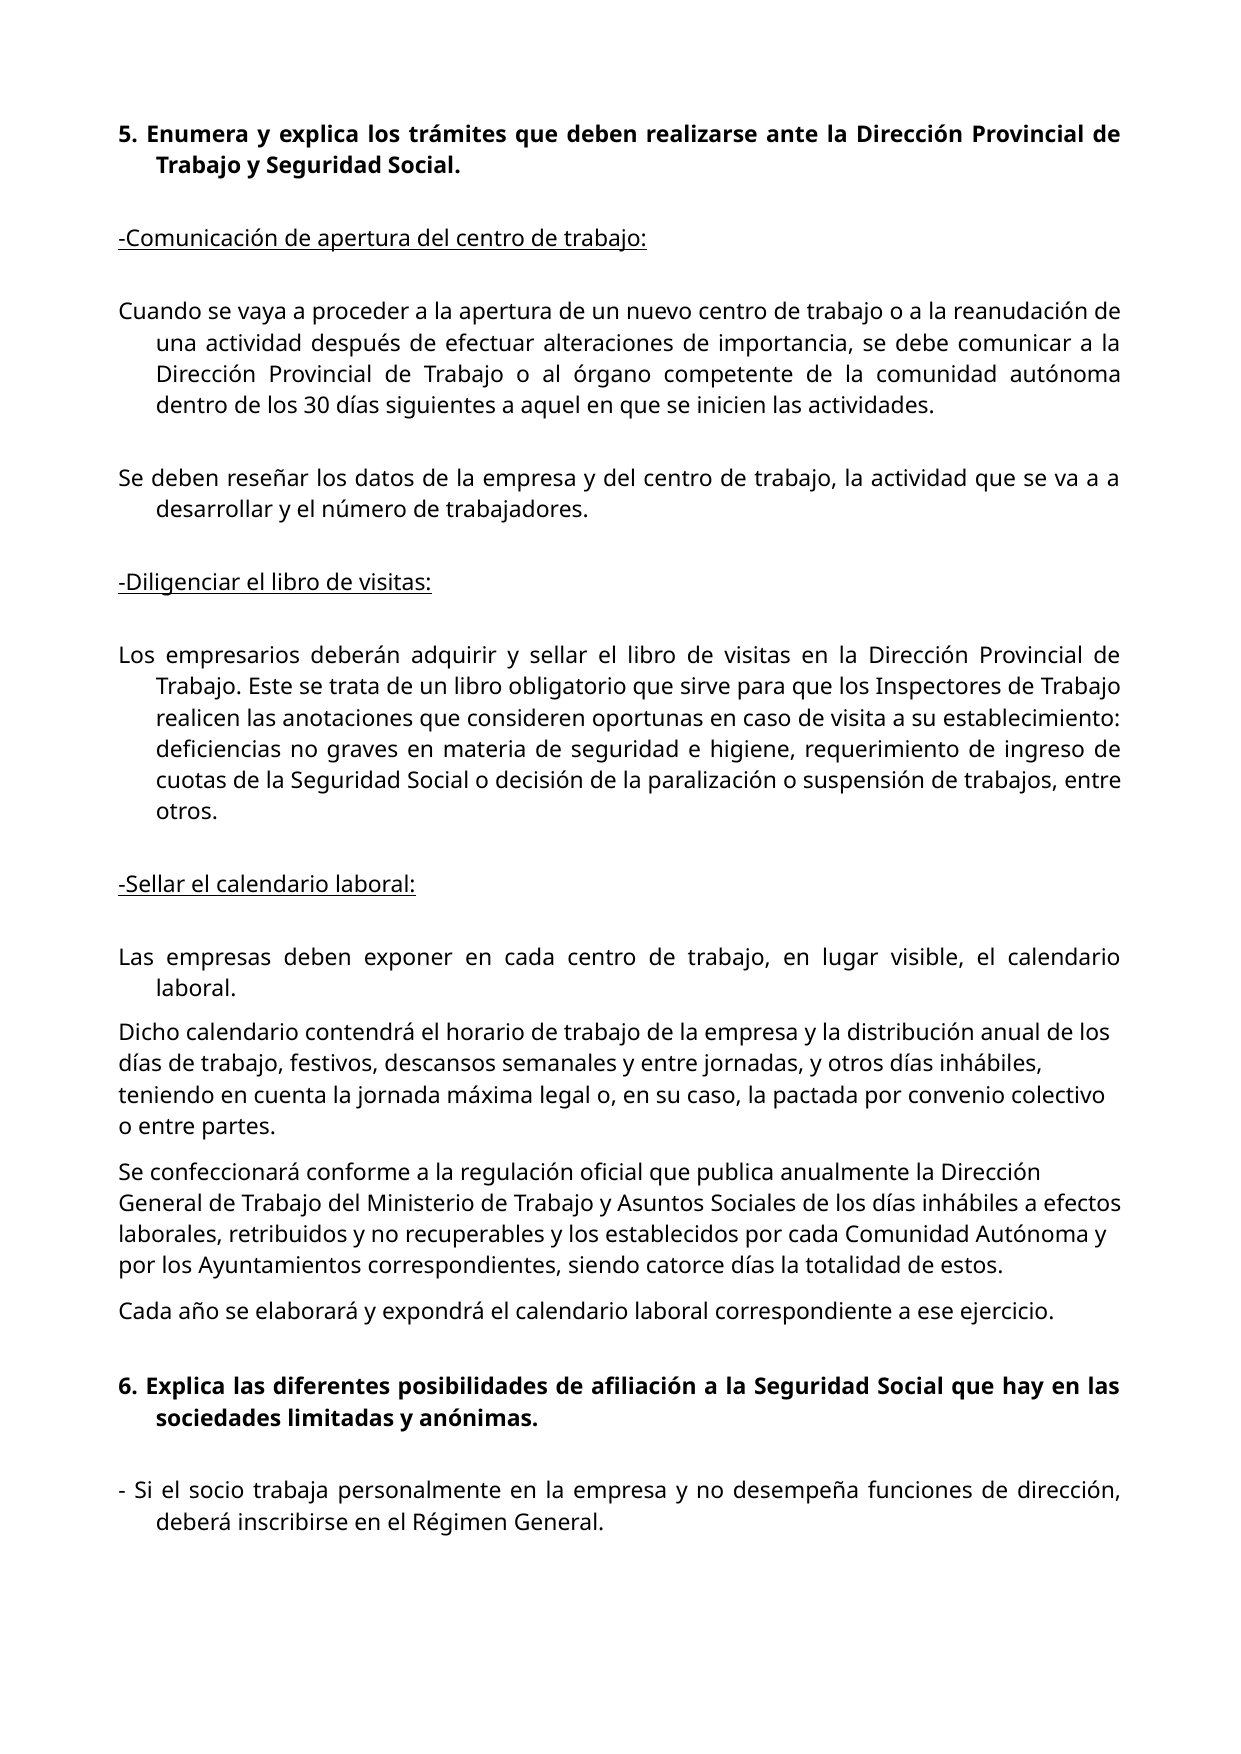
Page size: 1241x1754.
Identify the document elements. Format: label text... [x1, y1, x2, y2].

text Las empresas deben exponer en cada centro de trabajo, en lugar visible, el calendario laboral. [118, 941, 1122, 1003]
text Se confeccionará conforme a la regulación oficial que publica anualmente la Dirección General de Trabajo del Ministerio de Trabajo y Asuntos Sociales de los días inhábiles a efectos laborales, retribuidos y no recuperables y los establecidos por cada Comunidad Autónoma y por los Ayuntamientos correspondientes, siendo catorce días la totalidad de estos. [118, 1156, 1122, 1281]
text -Comunicación de apertura del centro de trabajo: [118, 222, 1122, 253]
text Se deben reseñar los datos de la empresa y del centro de trabajo, la actividad que se va a a desarrollar y el número de trabajadores. [118, 462, 1122, 524]
text -Diligenciar el libro de visitas: [118, 566, 1122, 597]
text Dicho calendario contendrá el horario de trabajo de la empresa y la distribución anual de los días de trabajo, festivos, descansos semanales y entre jornadas, y otros días inhábiles, teniendo en cuenta la jornada máxima legal o, en su caso, la pactada por convenio colectivo o entre partes. [118, 1016, 1122, 1141]
text 6. Explica las diferentes posibilidades de afiliación a la Seguridad Social que hay en las sociedades limitadas y anónimas. [118, 1370, 1122, 1433]
text -Sellar el calendario laboral: [118, 868, 1122, 899]
text Los empresarios deberán adquirir y sellar el libro de visitas en la Dirección Provincial de Trabajo. Este se trata de un libro obligatorio que sirve para que los Inspectores de Trabajo realicen las anotaciones que consideren oportunas en caso de visita a su establecimiento: deficiencias no graves en materia de seguridad e higiene, requerimiento de ingreso de cuotas de la Seguridad Social o decisión de la paralización o suspensión de trabajos, entre otros. [118, 639, 1122, 826]
text Cada año se elaborará y expondrá el calendario laboral correspondiente a ese ejercicio. [118, 1295, 1122, 1326]
text 5. Enumera y explica los trámites que deben realizarse ante la Dirección Provincial de Trabajo y Seguridad Social. [118, 118, 1122, 181]
text - Si el socio trabaja personalmente en la empresa y no desempeña funciones de dirección, deberá inscribirse en el Régimen General. [118, 1474, 1122, 1537]
text Cuando se vaya a proceder a la apertura de un nuevo centro de trabajo o a la reanudación de una actividad después de efectuar alteraciones de importancia, se debe comunicar a la Dirección Provincial de Trabajo o al órgano competente de la comunidad autónoma dentro de los 30 días siguientes a aquel en que se inicien las actividades. [118, 295, 1122, 420]
